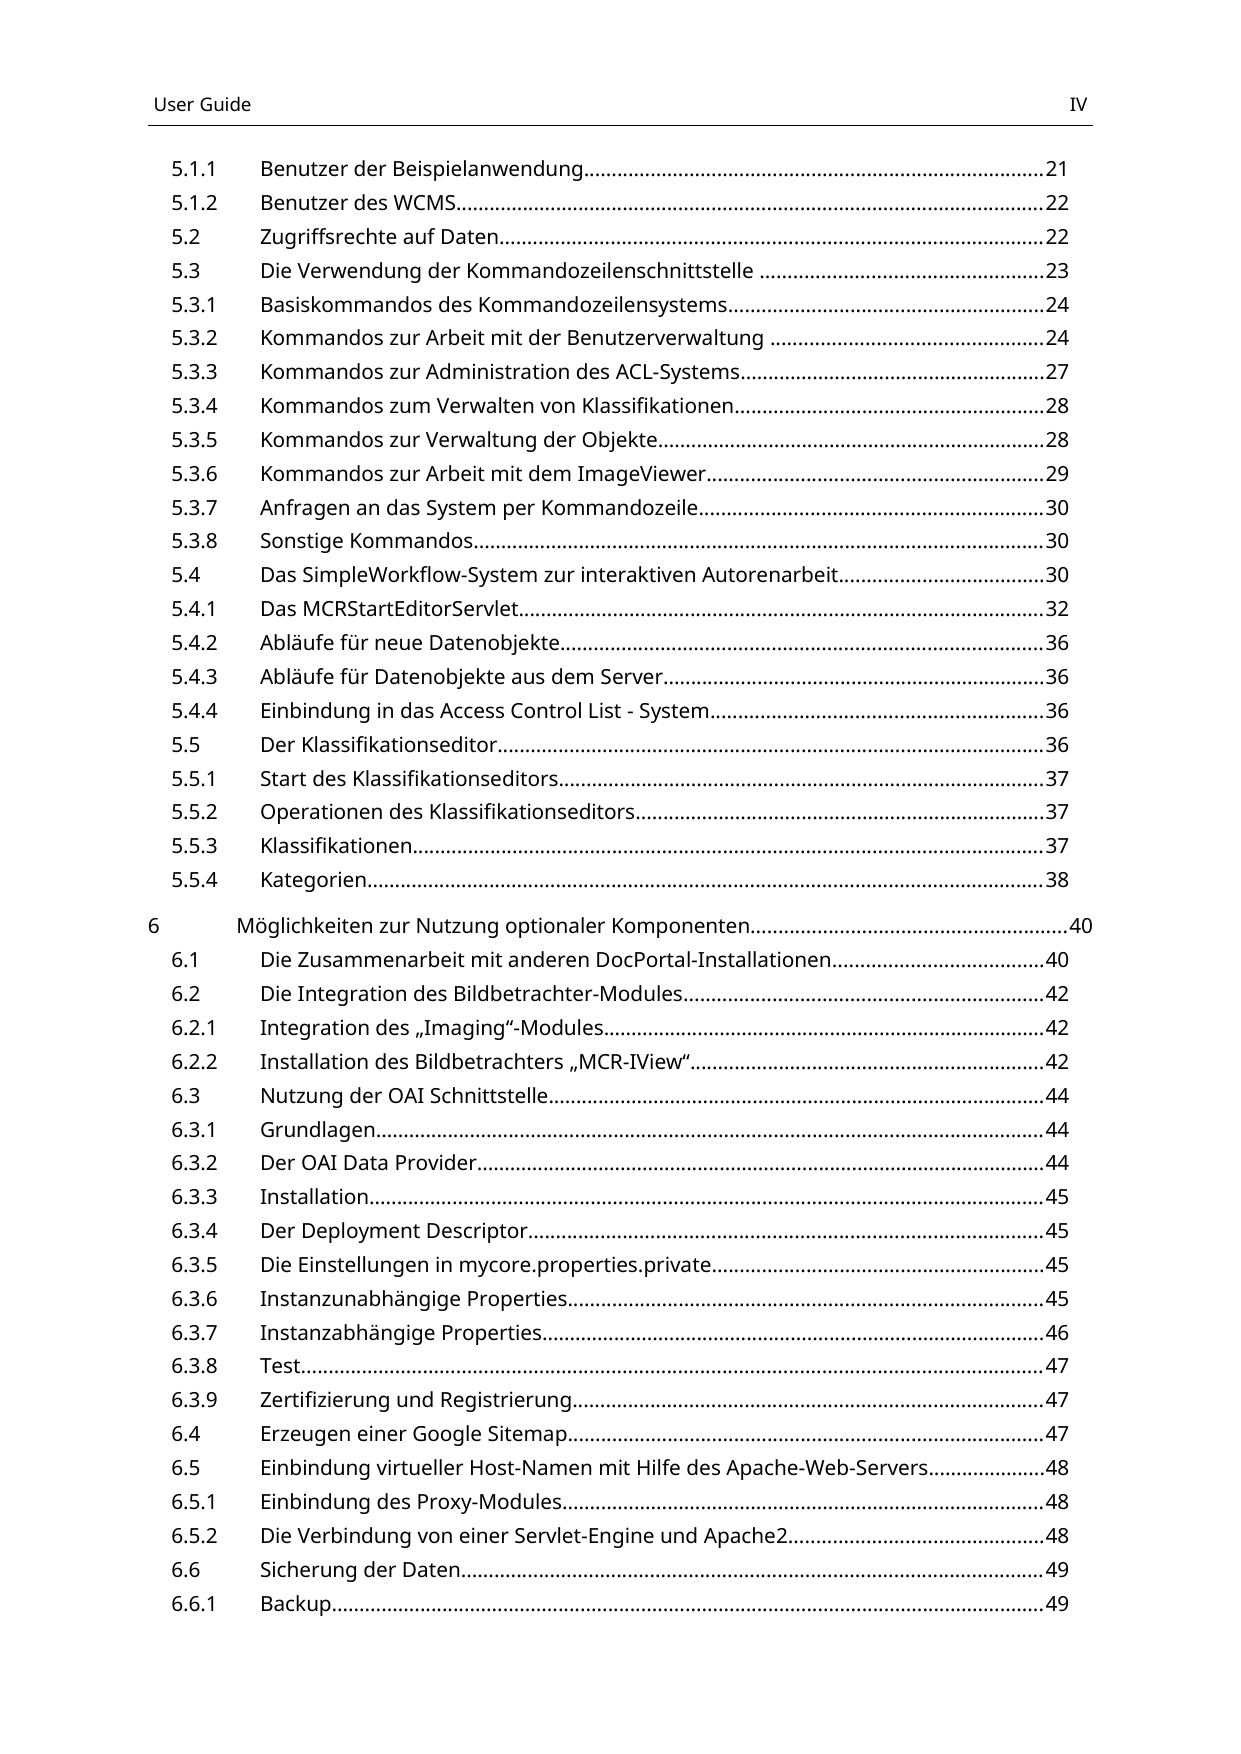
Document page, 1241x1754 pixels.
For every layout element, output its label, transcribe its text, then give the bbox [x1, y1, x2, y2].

text 5.1.1 Benutzer der Beispielanwendung 21 [171, 154, 1069, 182]
text 5.3.3 Kommandos zur Administration des ACL-Systems 27 [171, 357, 1069, 386]
text 6.3.5 Die Einstellungen in mycore.properties.private 45 [171, 1250, 1069, 1278]
text 5.5.3 Klassifikationen 37 [171, 831, 1069, 859]
text 6.2.1 Integration des „Imaging“-Modules 42 [171, 1013, 1069, 1041]
text 5.5.4 Kategorien 38 [171, 865, 1069, 893]
text 6.4 Erzeugen einer Google Sitemap 47 [171, 1419, 1069, 1448]
text 6.6 Sicherung der Daten 49 [171, 1555, 1069, 1583]
text 6.3.2 Der OAI Data Provider 44 [171, 1148, 1069, 1177]
text 5.2 Zugriffsrechte auf Daten 22 [171, 222, 1069, 250]
text 5.5.1 Start des Klassifikationseditors 37 [171, 764, 1069, 792]
text 6.5 Einbindung virtueller Host-Namen mit Hilfe des Apache-Web-Servers 48 [171, 1453, 1069, 1481]
text 6.5.2 Die Verbindung von einer Servlet-Engine und Apache2 48 [171, 1521, 1069, 1549]
text 6.3.1 Grundlagen 44 [171, 1115, 1069, 1143]
text 5.3.1 Basiskommandos des Kommandozeilensystems 24 [171, 290, 1069, 318]
text 5.3.5 Kommandos zur Verwaltung der Objekte 28 [171, 425, 1069, 453]
text 6.3.7 Instanzabhängige Properties 46 [171, 1318, 1069, 1346]
text 5.5 Der Klassifikationseditor 36 [171, 730, 1069, 758]
text 6.1 Die Zusammenarbeit mit anderen DocPortal-Installationen 40 [171, 945, 1069, 974]
text 6.3.9 Zertifizierung und Registrierung 47 [171, 1386, 1069, 1414]
text 5.3.8 Sonstige Kommandos 30 [171, 527, 1069, 555]
text 5.4.4 Einbindung in das Access Control List - System 36 [171, 696, 1069, 724]
text 6.3.6 Instanzunabhängige Properties 45 [171, 1284, 1069, 1312]
text 6.3.3 Installation 45 [171, 1182, 1069, 1211]
text 6.3.4 Der Deployment Descriptor 45 [171, 1216, 1069, 1244]
text 6.2.2 Installation des Bildbetrachters „MCR-IView“ 42 [171, 1047, 1069, 1075]
text 6.2 Die Integration des Bildbetrachter-Modules 42 [171, 979, 1069, 1007]
text 5.3.2 Kommandos zur Arbeit mit der Benutzerverwaltung 24 [171, 323, 1069, 352]
text 5.5.2 Operationen des Klassifikationseditors 37 [171, 797, 1069, 826]
text 5.3.6 Kommandos zur Arbeit mit dem ImageViewer 29 [171, 459, 1069, 487]
text 5.4 Das SimpleWorkflow-System zur interaktiven Autorenarbeit 30 [171, 561, 1069, 589]
text 5.3.7 Anfragen an das System per Kommandozeile 30 [171, 493, 1069, 521]
text 6 Möglichkeiten zur Nutzung optionaler Komponenten 40 [148, 912, 1093, 940]
text 5.4.1 Das MCRStartEditorServlet 32 [171, 594, 1069, 623]
text 6.6.1 Backup 49 [171, 1589, 1069, 1617]
text 5.3.4 Kommandos zum Verwalten von Klassifikationen 28 [171, 391, 1069, 419]
text 6.3 Nutzung der OAI Schnittstelle 44 [171, 1081, 1069, 1109]
text 5.3 Die Verwendung der Kommandozeilenschnittstelle 23 [171, 256, 1069, 284]
text 6.5.1 Einbindung des Proxy-Modules 48 [171, 1487, 1069, 1515]
text 5.4.2 Abläufe für neue Datenobjekte 36 [171, 628, 1069, 656]
text 5.1.2 Benutzer des WCMS 22 [171, 188, 1069, 216]
text 6.3.8 Test 47 [171, 1352, 1069, 1380]
text 5.4.3 Abläufe für Datenobjekte aus dem Server 36 [171, 662, 1069, 690]
